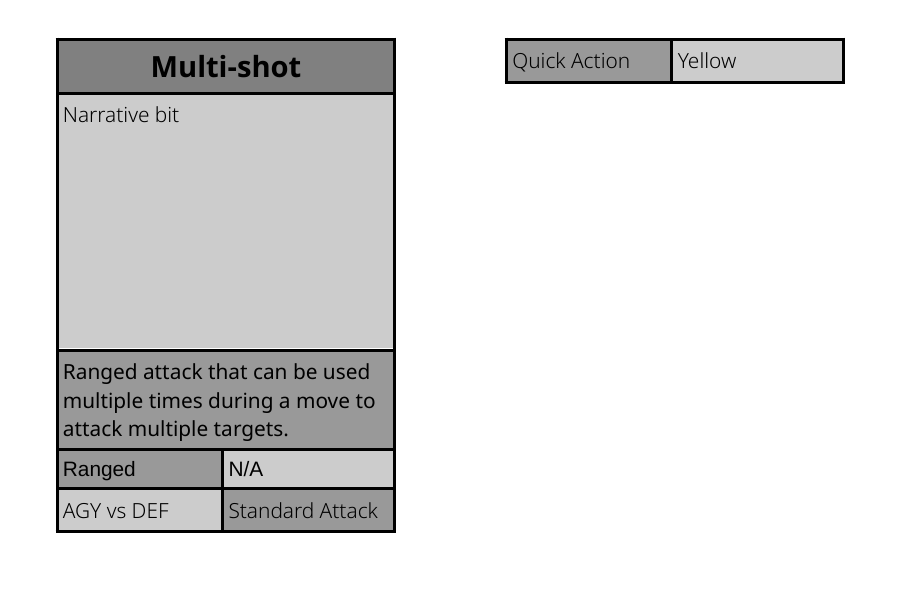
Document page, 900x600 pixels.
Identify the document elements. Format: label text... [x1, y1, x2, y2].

table_cell AGY vs DEF [59, 490, 221, 530]
table_cell Quick Action [508, 41, 670, 81]
table_cell N/A [224, 451, 393, 487]
table_cell Standard Attack [224, 490, 393, 530]
table_header Multi-shot [59, 41, 393, 92]
table_cell Ranged [59, 451, 221, 487]
table_cell Narrative bit [59, 95, 393, 348]
table_cell Yellow [673, 41, 842, 81]
table_cell Ranged attack that can be used multiple times during a move to attack multiple targets. [59, 352, 393, 448]
